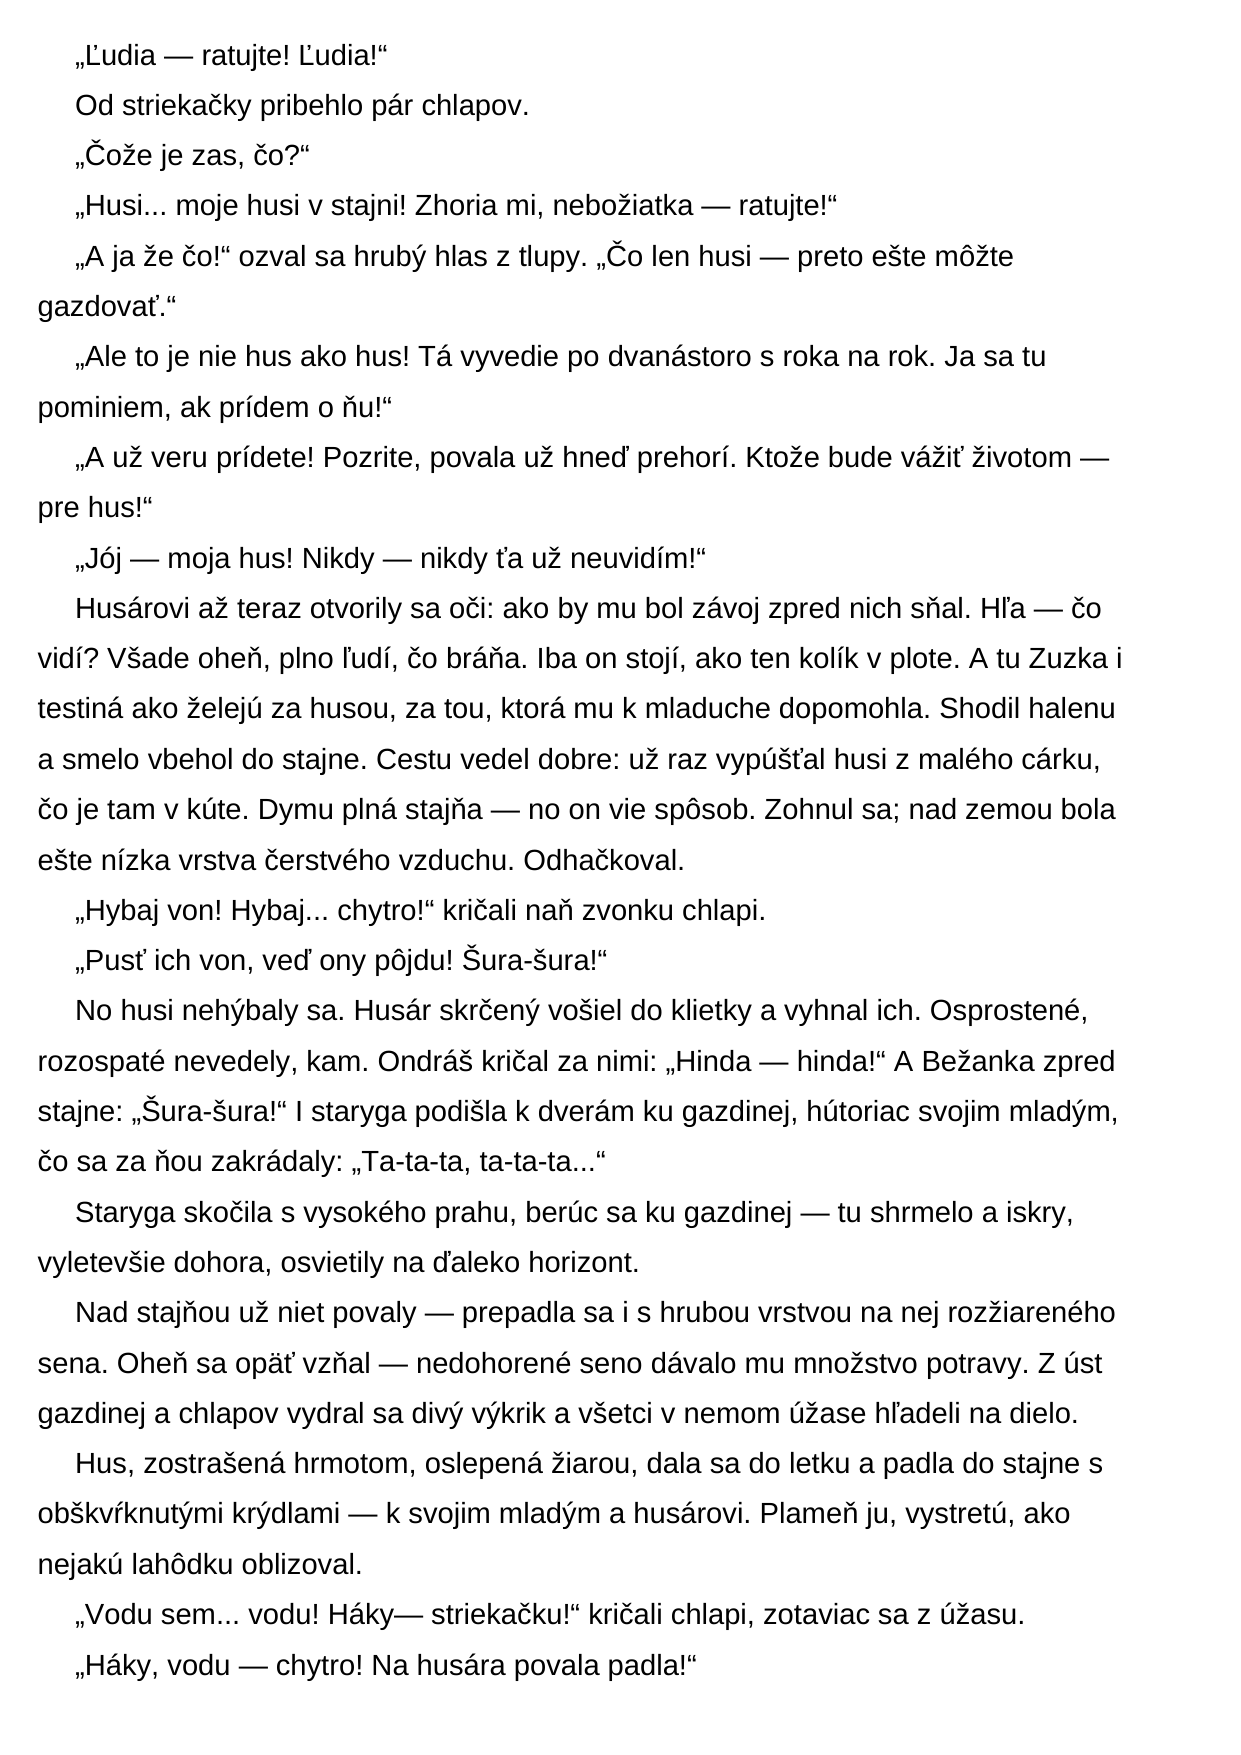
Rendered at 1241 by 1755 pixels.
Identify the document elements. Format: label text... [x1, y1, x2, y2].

text „Hybaj von! Hybaj... chytro!“ kričali naň zvonku chlapi. [37, 893, 1130, 926]
text „A ja že čo!“ ozval sa hrubý hlas z tlupy. „Čo len husi — preto ešte môžte gazdovať.“ [37, 239, 1130, 323]
text „Čože je zas, čo?“ [37, 138, 1130, 172]
text Staryga skočila s vysokého prahu, berúc sa ku gazdinej — tu shrmelo a iskry, vyletevšie dohora, osvietily na ďaleko horizont. [37, 1195, 1130, 1278]
text „Husi... moje husi v stajni! Zhoria mi, nebožiatka — ratujte!“ [37, 188, 1130, 222]
text „Háky, vodu — chytro! Na husára povala padla!“ [37, 1647, 1130, 1681]
text „Vodu sem... vodu! Háky— striekačku!“ kričali chlapi, zotaviac sa z úžasu. [37, 1597, 1130, 1631]
text „A už veru prídete! Pozrite, povala už hneď prehorí. Ktože bude vážiť životom — pre hus!“ [37, 440, 1130, 524]
text Hus, zostrašená hrmotom, oslepená žiarou, dala sa do letku a padla do stajne s obškvŕknutými krýdlami — k svojim mladým a husárovi. Plameň ju, vystretú, ako nejakú lahôdku oblizoval. [37, 1446, 1130, 1580]
text Od striekačky pribehlo pár chlapov. [37, 88, 1130, 121]
text „Ale to je nie hus ako hus! Tá vyvedie po dvanástoro s roka na rok. Ja sa tu pominiem, ak prídem o ňu!“ [37, 339, 1130, 423]
text No husi nehýbaly sa. Husár skrčený vošiel do klietky a vyhnal ich. Osprostené, rozospaté nevedely, kam. Ondráš kričal za nimi: „Hinda — hinda!“ A Bežanka zpred stajne: „Šura-šura!“ I staryga podišla k dverám ku gazdinej, hútoriac svojim mladým, čo sa za ňou zakrádaly: „Ta-ta-ta, ta-ta-ta...“ [37, 993, 1130, 1178]
text Nad stajňou už niet povaly — prepadla sa i s hrubou vrstvou na nej rozžiareného sena. Oheň sa opäť vzňal — nedohorené seno dávalo mu množstvo potravy. Z úst gazdinej a chlapov vydral sa divý výkrik a všetci v nemom úžase hľadeli na dielo. [37, 1295, 1130, 1429]
text „Jój — moja hus! Nikdy — nikdy ťa už neuvidím!“ [37, 541, 1130, 574]
text Husárovi až teraz otvorily sa oči: ako by mu bol závoj zpred nich sňal. Hľa — čo vidí? Všade oheň, plno ľudí, čo bráňa. Iba on stojí, ako ten kolík v plote. A tu Zuzka i testiná ako želejú za husou, za tou, ktorá mu k mladuche dopomohla. Shodil halenu a smelo vbehol do stajne. Cestu vedel dobre: už raz vypúšťal husi z malého cárku, čo je tam v kúte. Dymu plná stajňa — no on vie spôsob. Zohnul sa; nad zemou bola ešte nízka vrstva čerstvého vzduchu. Odhačkoval. [37, 591, 1130, 876]
text „Pusť ich von, veď ony pôjdu! Šura-šura!“ [37, 943, 1130, 977]
text „Ľudia — ratujte! Ľudia!“ [37, 37, 1130, 71]
